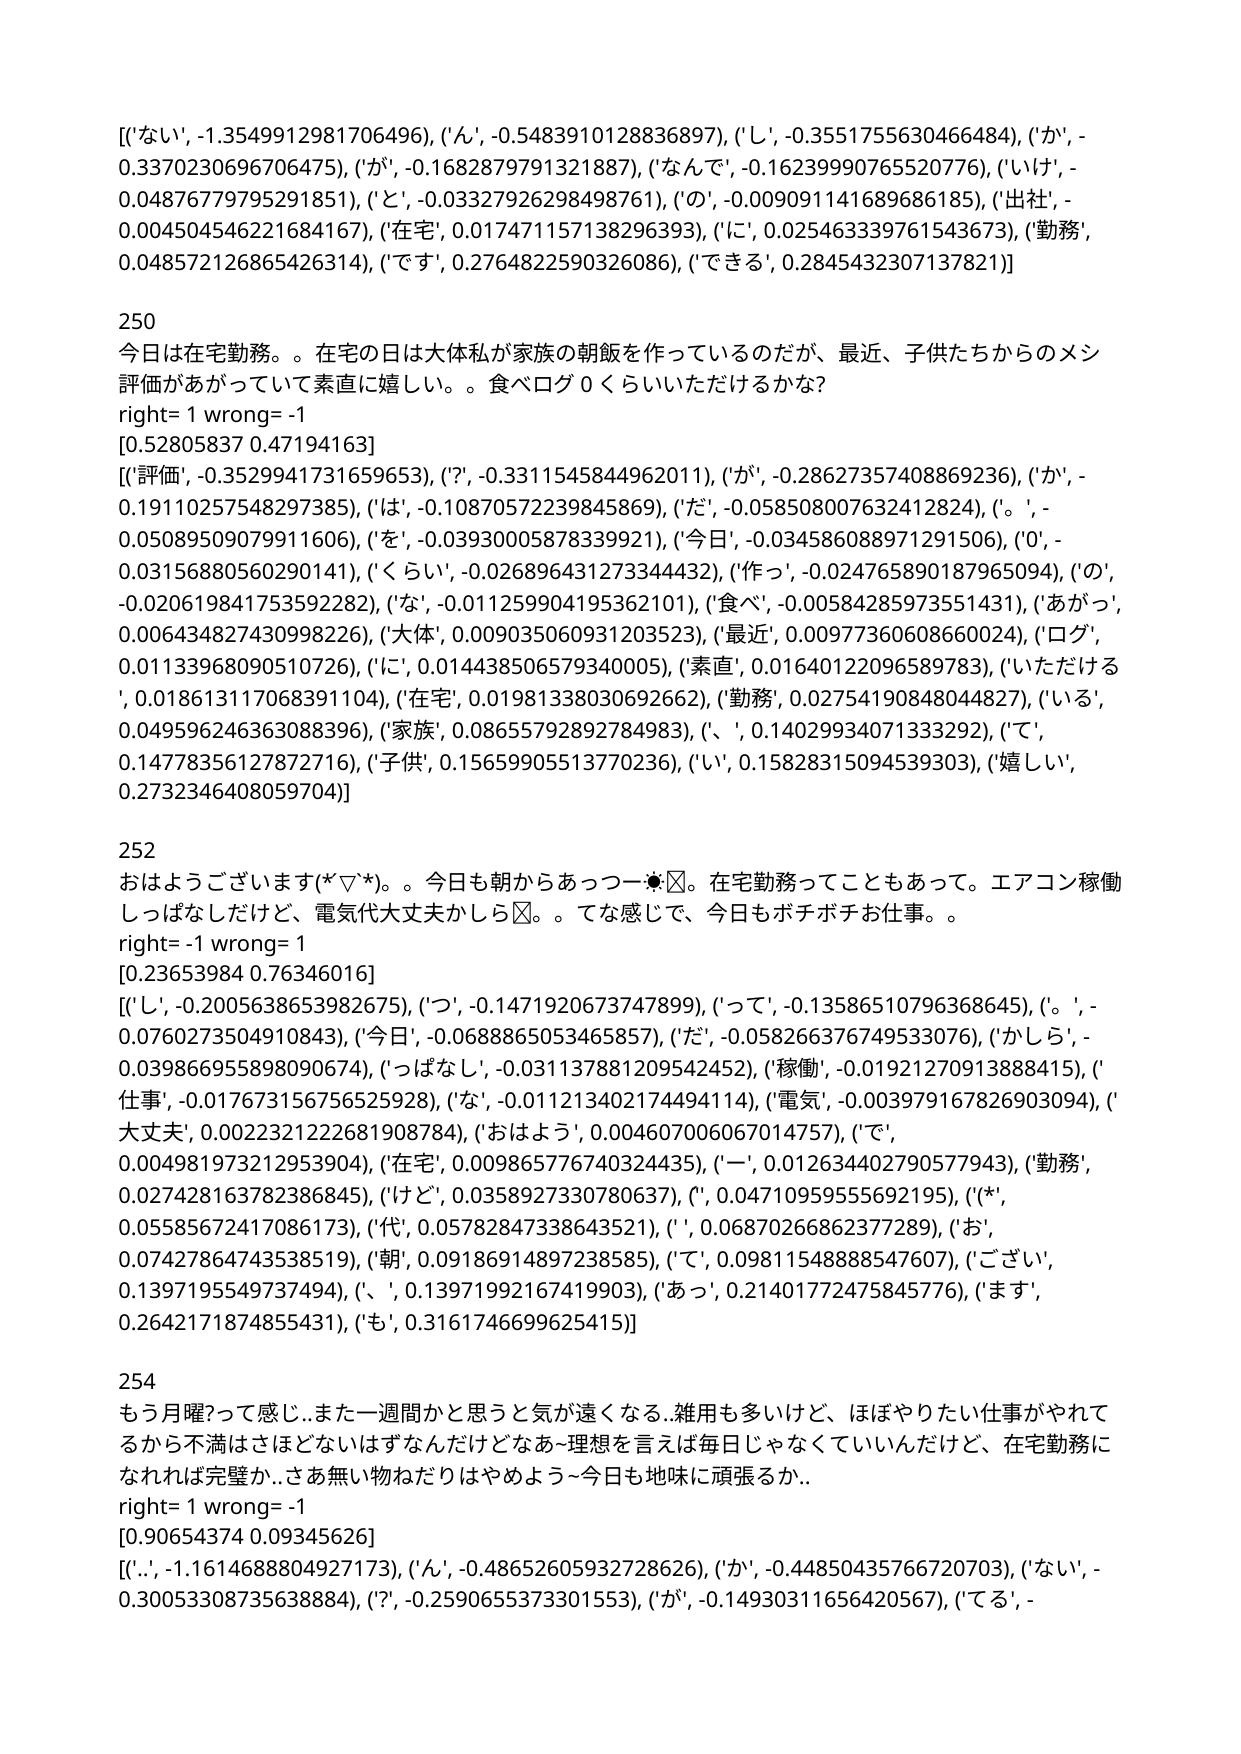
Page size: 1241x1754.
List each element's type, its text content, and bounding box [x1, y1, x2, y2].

text right= -1 wrong= 1 [118, 928, 1122, 958]
text [('..', -1.1614688804927173), ('ん', -0.48652605932728626), ('か', -0.44850435766720703), ('ない', -0.30053308735638884), ('?', -0.2590655373301553), ('が', -0.14930311656420567), ('てる', [118, 1551, 1122, 1614]
text [('ない', -1.3549912981706496), ('ん', -0.5483910128836897), ('し', -0.3551755630466484), ('か', -0.3370230696706475), ('が', -0.1682879791321887), ('なんで', -0.16239990765520776), ('いけ', -0.04876779795291851), ('と', -0.03327926298498761), ('の', -0.009091141689686185), ('出社', -0.004504546221684167), ('在宅', 0.017471157138296393), ('に', 0.025463339761543673), ('勤務', 0.048572126865426314), ('です', 0.2764822590326086), ('できる', 0.2845432307137821)] [118, 118, 1122, 277]
text [0.23653984 0.76346016] [118, 958, 1122, 988]
text [0.52805837 0.47194163] [118, 429, 1122, 458]
text right= 1 wrong= -1 [118, 399, 1122, 429]
text おはようございます(* ́▽`*)。。今日も朝からあっつー☀🥵。在宅勤務ってこともあって。エアコン稼働しっぱなしだけど、電気代大丈夫かしら🥶。。てな感じで、今日もボチボチお仕事。。 [118, 864, 1122, 928]
text 今日は在宅勤務。。在宅の日は大体私が家族の朝飯を作っているのだが、最近、子供たちからのメシ評価があがっていて素直に嬉しい。。食べログ0くらいいただけるかな? [118, 336, 1122, 399]
text [0.90654374 0.09345626] [118, 1521, 1122, 1551]
text [('し', -0.2005638653982675), ('つ', -0.1471920673747899), ('って', -0.13586510796368645), ('。', -0.0760273504910843), ('今日', -0.0688865053465857), ('だ', -0.058266376749533076), ('かしら', -0.039866955898090674), ('っぱなし', -0.031137881209542452), ('稼働', -0.01921270913888415), ('仕事', -0.017673156756525928), ('な', -0.011213402174494114), ('電気', -0.003979167826903094), ('大丈夫', 0.0022321222681908784), ('おはよう', 0.004607006067014757), ('で', 0.004981973212953904), ('在宅', 0.009865776740324435), ('ー', 0.012634402790577943), ('勤務', 0.027428163782386845), ('けど', 0.0358927330780637), ('́', 0.04710959555692195), ('(*', 0.05585672417086173), ('代', 0.05782847338643521), (' ', 0.06870266862377289), ('お', 0.07427864743538519), ('朝', 0.09186914897238585), ('て', 0.09811548888547607), ('ござい', 0.1397195549737494), ('、', 0.13971992167419903), ('あっ', 0.21401772475845776), ('ます', 0.2642171874855431), ('も', 0.3161746699625415)] [118, 988, 1122, 1337]
text 254 [118, 1366, 1122, 1396]
text 250 [118, 306, 1122, 336]
text [('評価', -0.3529941731659653), ('?', -0.3311545844962011), ('が', -0.28627357408869236), ('か', -0.19110257548297385), ('は', -0.10870572239845869), ('だ', -0.058508007632412824), ('。', -0.05089509079911606), ('を', -0.03930005878339921), ('今日', -0.034586088971291506), ('0', -0.03156880560290141), ('くらい', -0.026896431273344432), ('作っ', -0.024765890187965094), ('の', -0.020619841753592282), ('な', -0.011259904195362101), ('食べ', -0.00584285973551431), ('あがっ', 0.006434827430998226), ('大体', 0.009035060931203523), ('最近', 0.00977360608660024), ('ログ', 0.01133968090510726), ('に', 0.014438506579340005), ('素直', 0.01640122096589783), ('いただける', 0.018613117068391104), ('在宅', 0.01981338030692662), ('勤務', 0.02754190848044827), ('いる', 0.049596246363088396), ('家族', 0.08655792892784983), ('、', 0.14029934071333292), ('て', 0.14778356127872716), ('子供', 0.15659905513770236), ('い', 0.15828315094539303), ('嬉しい', 0.2732346408059704)] [118, 458, 1122, 806]
text もう月曜?って感じ..また一週間かと思うと気が遠くなる..雑用も多いけど、ほぼやりたい仕事がやれてるから不満はさほどないはずなんだけどなあ~理想を言えば毎日じゃなくていいんだけど、在宅勤務になれれば完璧か..さあ無い物ねだりはやめよう~今日も地味に頑張るか.. [118, 1396, 1122, 1491]
text 252 [118, 835, 1122, 864]
text right= 1 wrong= -1 [118, 1491, 1122, 1521]
